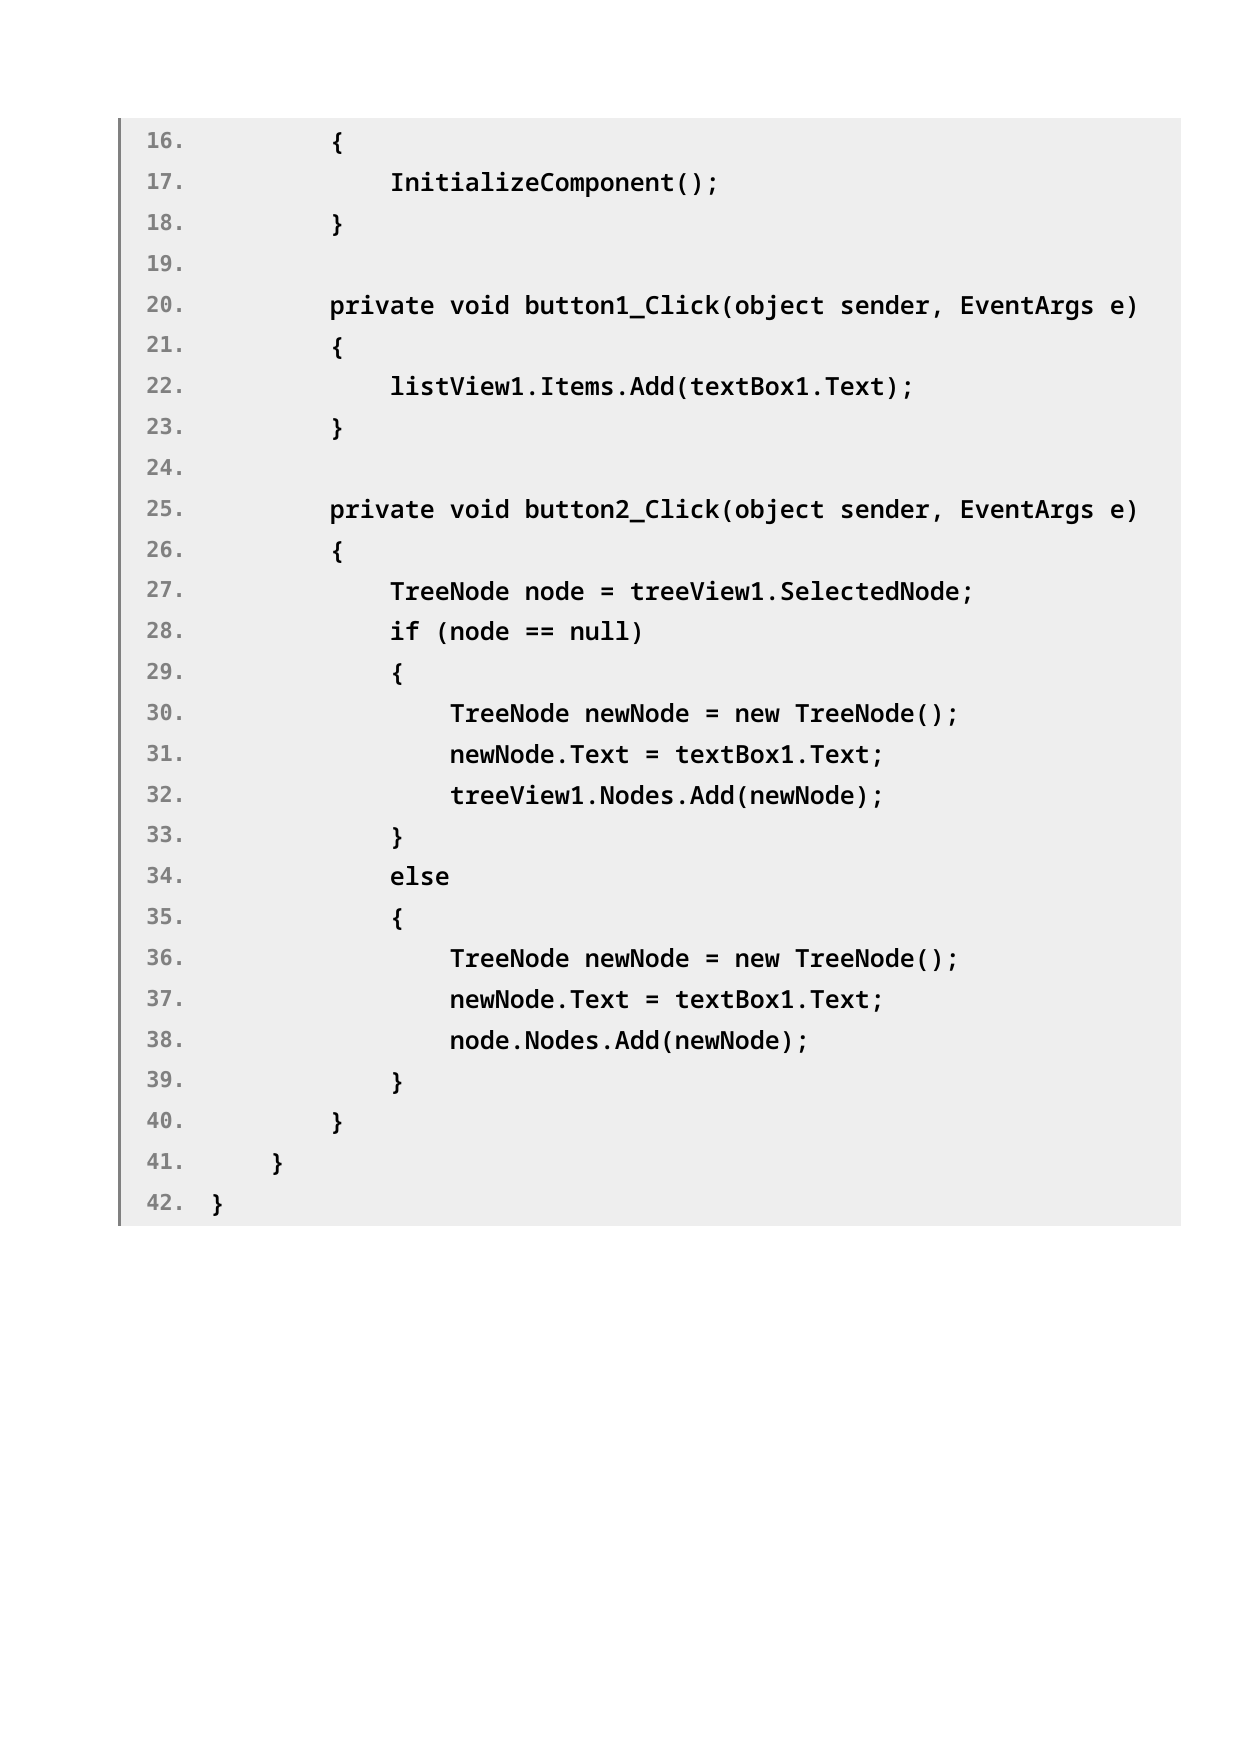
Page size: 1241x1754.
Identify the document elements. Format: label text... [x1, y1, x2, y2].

list } [121, 812, 1181, 852]
list treeView1.Nodes.Add(newNode); [121, 771, 1181, 811]
list { [121, 894, 1181, 934]
list { [121, 649, 1181, 689]
list } [121, 200, 1181, 240]
list private void button2_Click(object sender, EventArgs e) [121, 486, 1181, 526]
list node.Nodes.Add(newNode); [121, 1016, 1181, 1056]
list listView1.Items.Add(textBox1.Text); [121, 363, 1181, 403]
list TreeNode newNode = new TreeNode(); [121, 935, 1181, 975]
list } [121, 1180, 1181, 1226]
list { [121, 118, 1181, 158]
list } [121, 1057, 1181, 1097]
list } [121, 404, 1181, 444]
list else [121, 853, 1181, 893]
list TreeNode newNode = new TreeNode(); [121, 690, 1181, 730]
list } [121, 1098, 1181, 1138]
list } [121, 1139, 1181, 1179]
list newNode.Text = textBox1.Text; [121, 976, 1181, 1016]
list { [121, 322, 1181, 362]
list newNode.Text = textBox1.Text; [121, 731, 1181, 771]
list if (node == null) [121, 608, 1181, 648]
list InitializeComponent(); [121, 159, 1181, 199]
list TreeNode node = treeView1.SelectedNode; [121, 567, 1181, 607]
list { [121, 526, 1181, 566]
list private void button1_Click(object sender, EventArgs e) [121, 281, 1181, 321]
